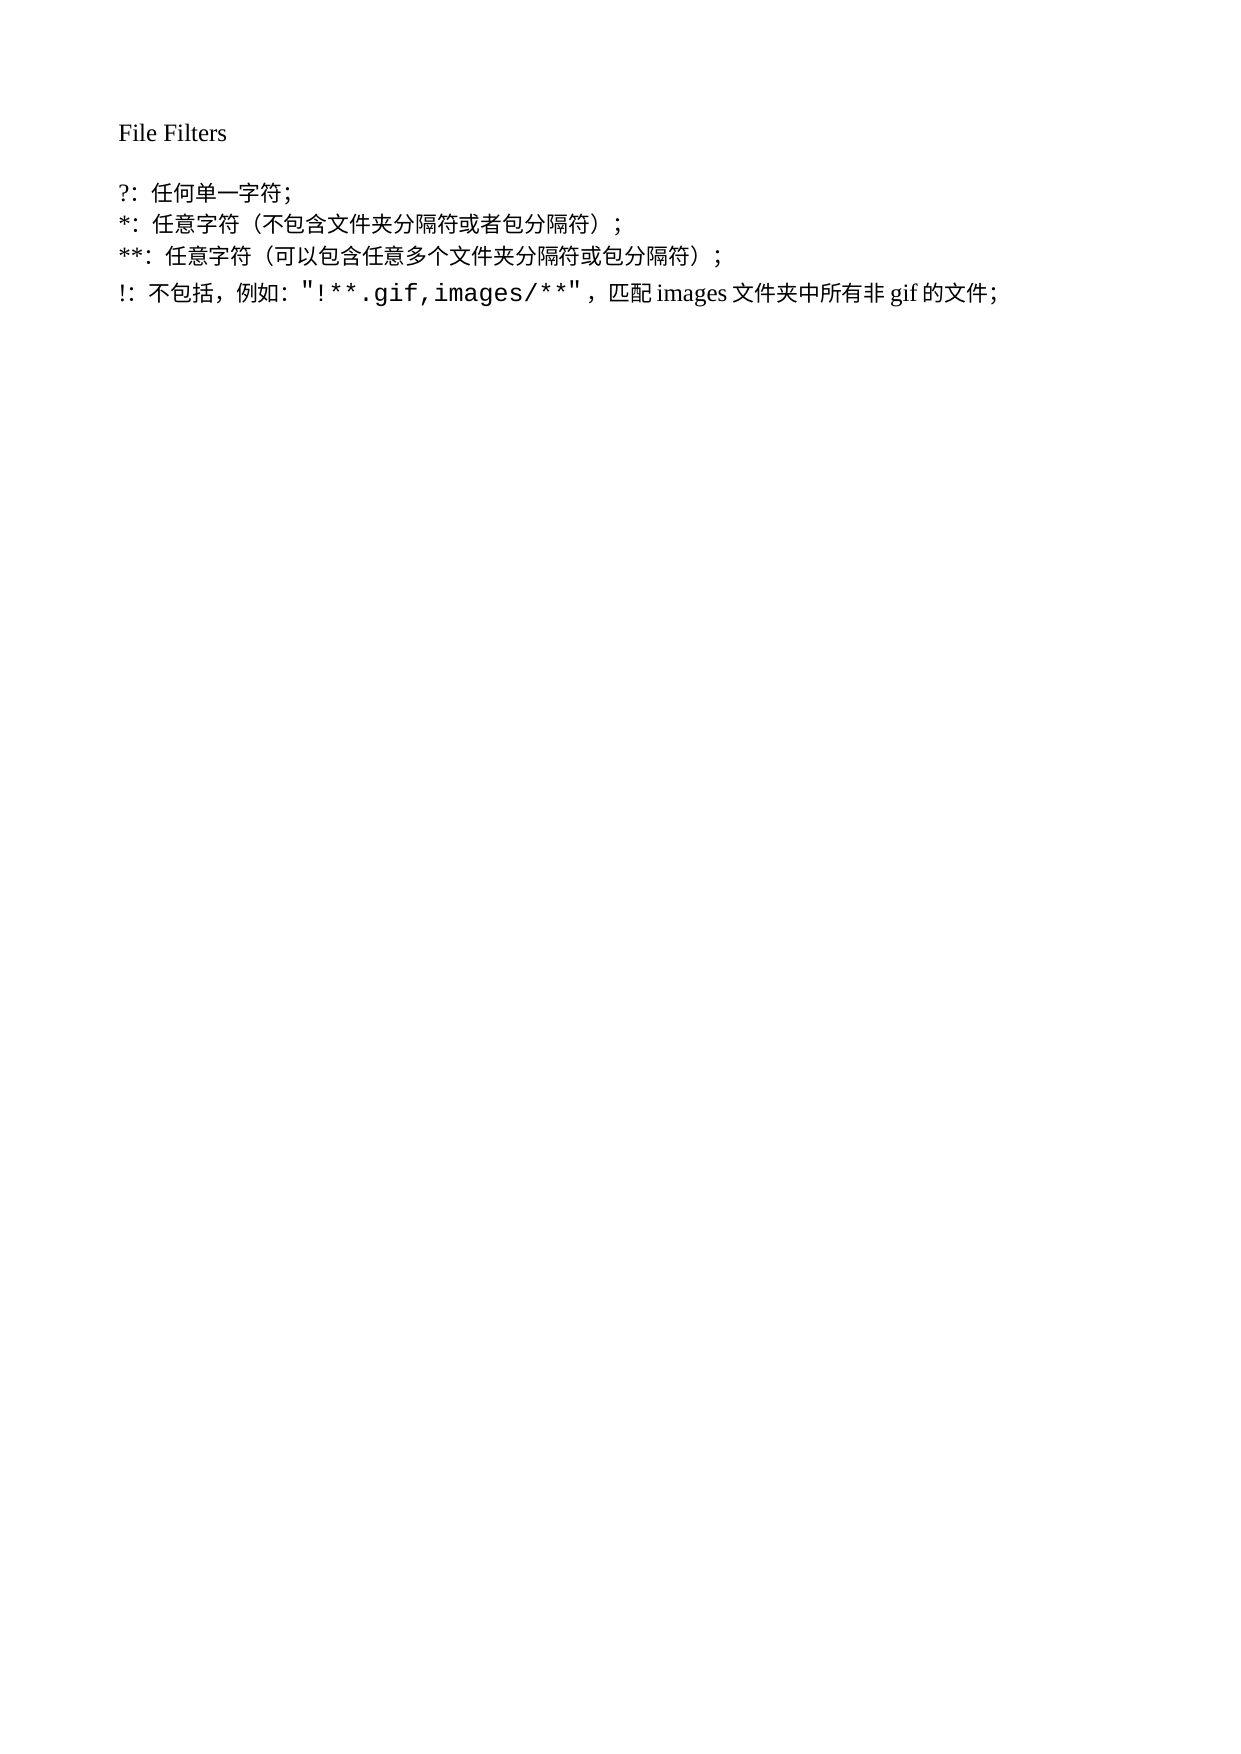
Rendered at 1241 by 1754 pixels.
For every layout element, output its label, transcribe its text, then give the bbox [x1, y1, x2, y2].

text *：任意字符（不包含文件夹分隔符或者包分隔符）； [118, 207, 1122, 239]
text **：任意字符（可以包含任意多个文件夹分隔符或包分隔符）； [118, 239, 1122, 271]
text !：不包括，例如："!**.gif,images/**" ，匹配images文件夹中所有非gif的文件； [118, 271, 1122, 310]
text ?：任何单一字符； [118, 176, 1122, 207]
text File Filters [118, 118, 1122, 147]
